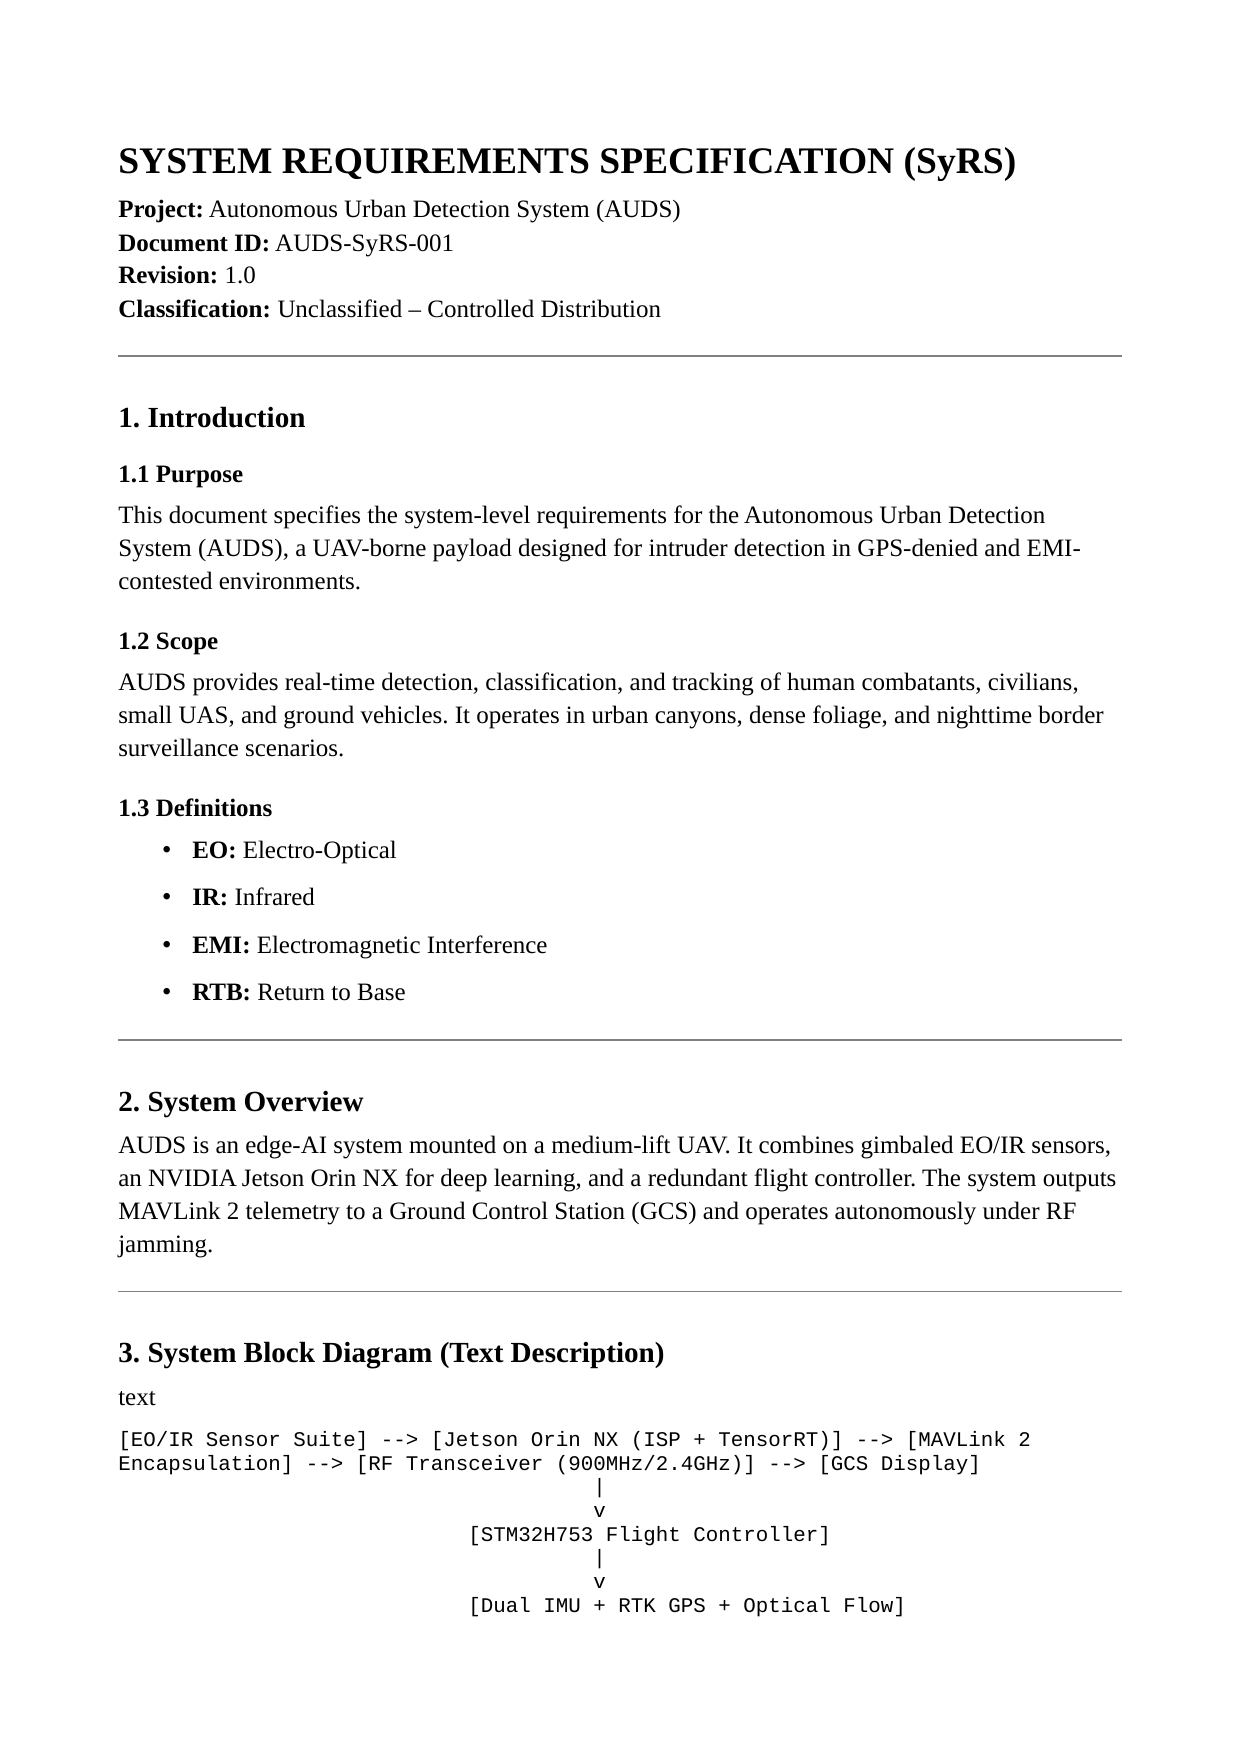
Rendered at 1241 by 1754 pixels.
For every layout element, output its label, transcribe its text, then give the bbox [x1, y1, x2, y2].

text v [118, 1500, 1122, 1524]
text | [118, 1476, 1122, 1500]
text | [118, 1547, 1122, 1571]
subtitle 1.1 Purpose [118, 459, 1122, 487]
text v [118, 1571, 1122, 1595]
subtitle 1.2 Scope [118, 626, 1122, 655]
subtitle SYSTEM REQUIREMENTS SPECIFICATION (SyRS) [118, 139, 1122, 182]
list EO: Electro-Optical [162, 835, 1122, 863]
text Project: Autonomous Urban Detection System (AUDS) Document ID: AUDS-SyRS-001 Revision: 1.0 Classification: Unclassified – Controlled Distribution [118, 194, 1122, 322]
text AUDS is an edge-AI system mounted on a medium-lift UAV. It combines gimbaled EO/IR sensors, an NVIDIA Jetson Orin NX for deep learning, and a redundant flight controller. The system outputs MAVLink 2 telemetry to a Ground Control Station (GCS) and operates autonomously under RF jamming. [118, 1130, 1122, 1258]
subtitle 1. Introduction [118, 400, 1122, 434]
text text [118, 1382, 1122, 1410]
list RTB: Return to Base [162, 977, 1122, 1006]
list IR: Infrared [162, 882, 1122, 911]
subtitle 3. System Block Diagram (Text Description) [118, 1336, 1122, 1369]
text [Dual IMU + RTK GPS + Optical Flow] [118, 1595, 1122, 1618]
subtitle 1.3 Definitions [118, 793, 1122, 822]
subtitle 2. System Overview [118, 1084, 1122, 1117]
list EMI: Electromagnetic Interference [162, 930, 1122, 959]
text [STM32H753 Flight Controller] [118, 1524, 1122, 1547]
text [EO/IR Sensor Suite] --> [Jetson Orin NX (ISP + TensorRT)] --> [MAVLink 2 Encapsulation] --> [RF Transceiver (900MHz/2.4GHz)] --> [GCS Display] [118, 1429, 1122, 1476]
text This document specifies the system-level requirements for the Autonomous Urban Detection System (AUDS), a UAV-borne payload designed for intruder detection in GPS-denied and EMI-contested environments. [118, 500, 1122, 595]
text AUDS provides real-time detection, classification, and tracking of human combatants, civilians, small UAS, and ground vehicles. It operates in urban canyons, dense foliage, and nighttime border surveillance scenarios. [118, 667, 1122, 762]
